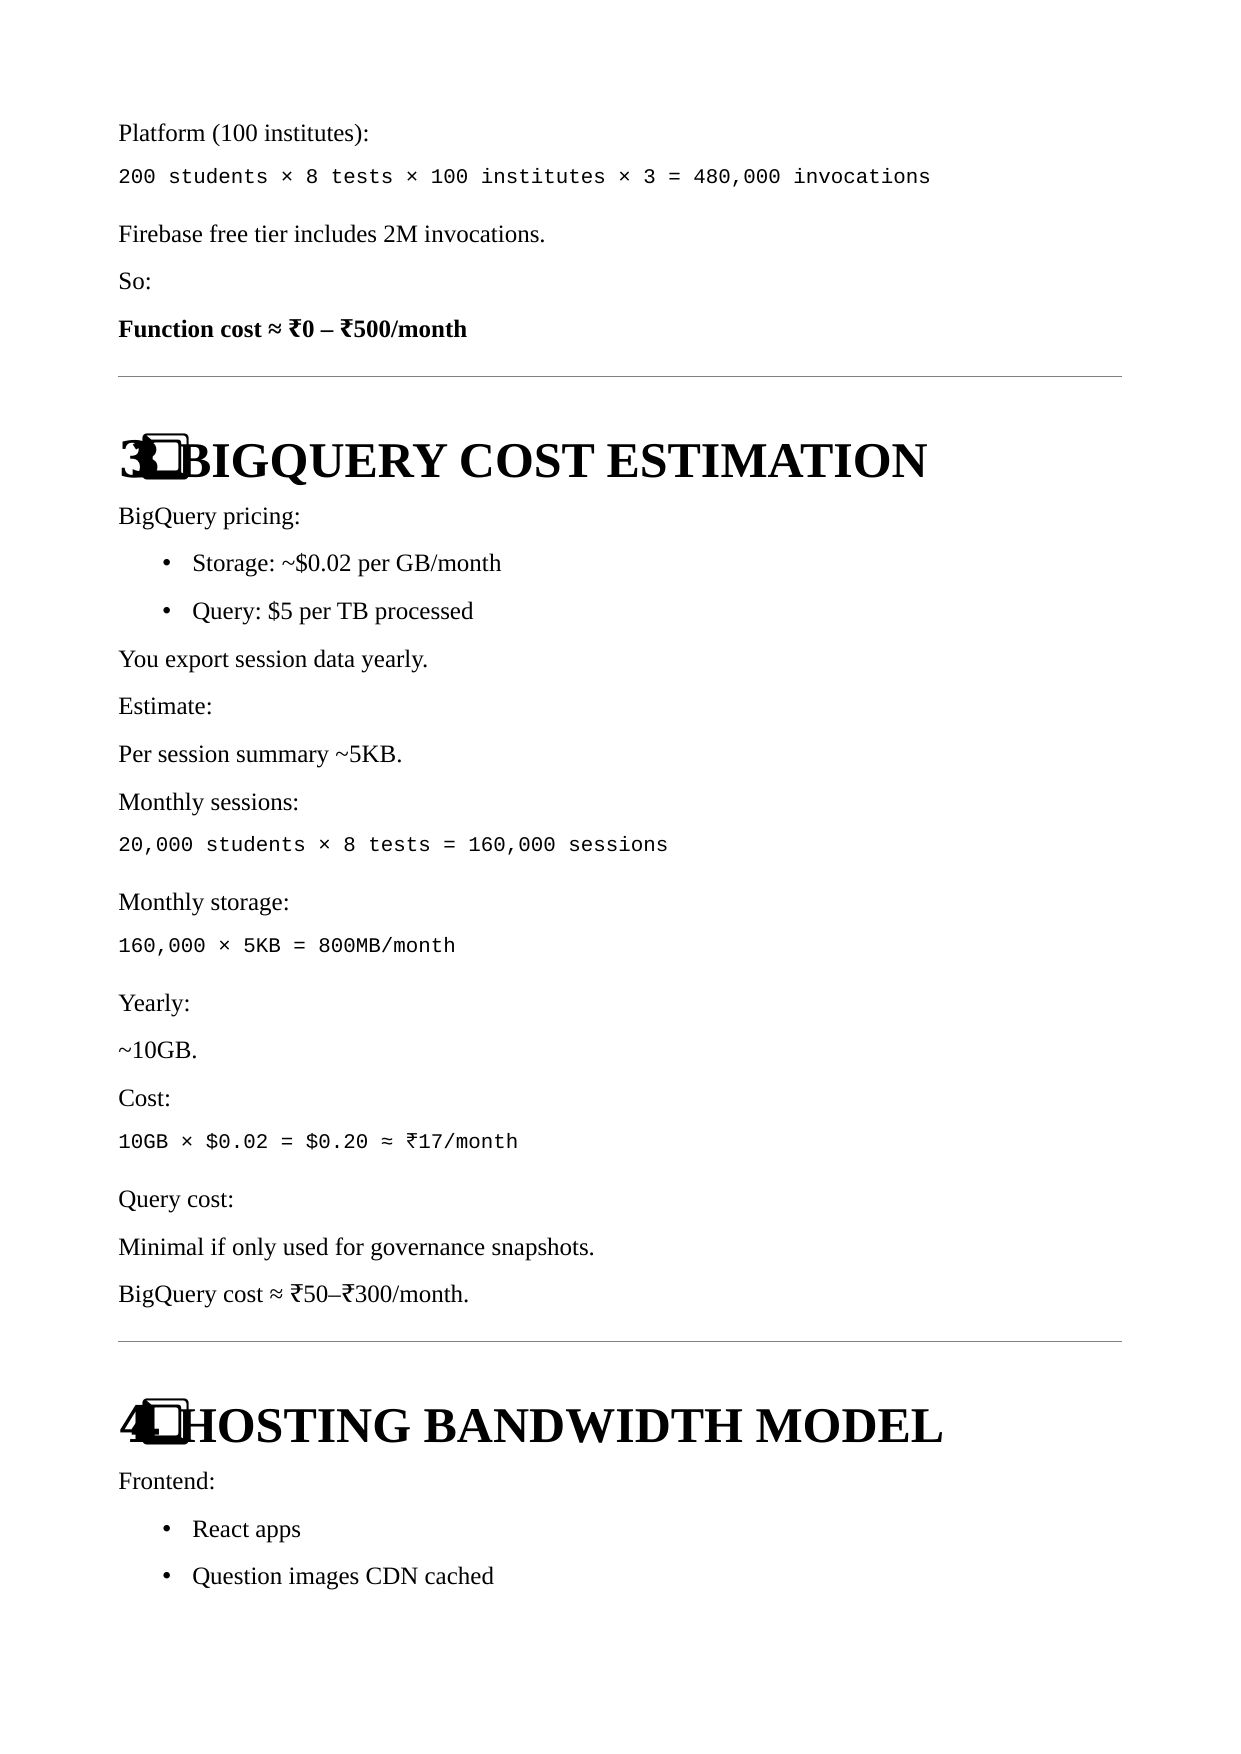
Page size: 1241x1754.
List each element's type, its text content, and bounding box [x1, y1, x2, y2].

text 20,000 students × 8 tests = 160,000 sessions [118, 834, 1122, 858]
text Minimal if only used for governance snapshots. [118, 1232, 1122, 1260]
text So: [118, 266, 1122, 295]
list Question images CDN cached [162, 1561, 1122, 1590]
text Query cost: [118, 1184, 1122, 1213]
text Frontend: [118, 1466, 1122, 1495]
text ~10GB. [118, 1036, 1122, 1064]
subtitle 🌐 4️⃣ HOSTING BANDWIDTH MODEL [118, 1396, 1122, 1453]
text Monthly storage: [118, 887, 1122, 916]
text BigQuery pricing: [118, 501, 1122, 530]
list Storage: ~$0.02 per GB/month [162, 548, 1122, 577]
subtitle 🧮 3️⃣ BIGQUERY COST ESTIMATION [118, 431, 1122, 488]
list React apps [162, 1514, 1122, 1542]
text Firebase free tier includes 2M invocations. [118, 219, 1122, 248]
text Per session summary ~5KB. [118, 739, 1122, 768]
text 200 students × 8 tests × 100 institutes × 3 = 480,000 invocations [118, 166, 1122, 189]
text You export session data yearly. [118, 644, 1122, 672]
text Estimate: [118, 691, 1122, 720]
text Monthly sessions: [118, 787, 1122, 815]
text Cost: [118, 1083, 1122, 1112]
text Yearly: [118, 988, 1122, 1017]
text Platform (100 institutes): [118, 118, 1122, 147]
text BigQuery cost ≈ ₹50–₹300/month. [118, 1279, 1122, 1308]
text 160,000 × 5KB = 800MB/month [118, 935, 1122, 958]
text 10GB × $0.02 = $0.20 ≈ ₹17/month [118, 1131, 1122, 1154]
text Function cost ≈ ₹0 – ₹500/month [118, 314, 1122, 343]
list Query: $5 per TB processed [162, 596, 1122, 625]
